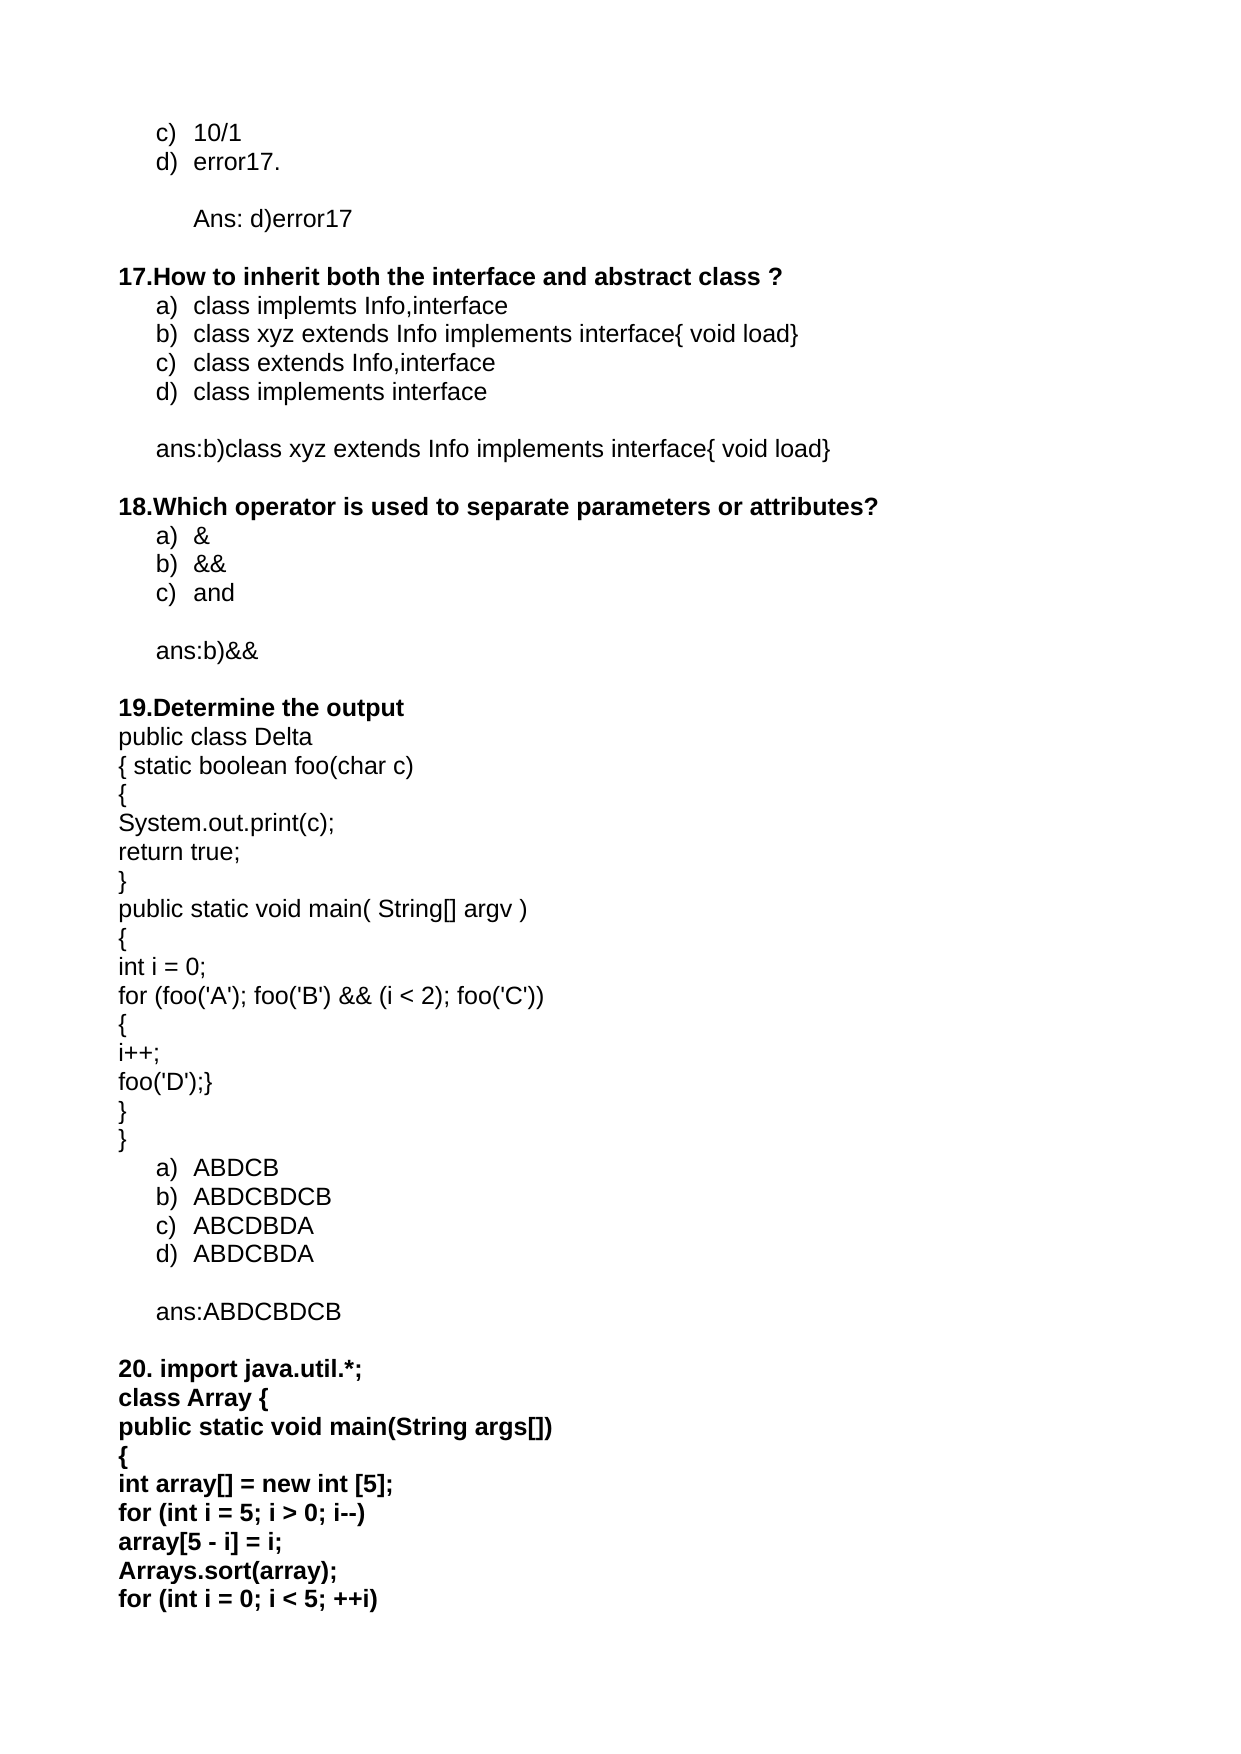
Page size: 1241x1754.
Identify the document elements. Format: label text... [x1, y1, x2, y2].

text public static void main( String[] argv ) [118, 894, 1122, 923]
text { static boolean foo(char c) [118, 751, 1122, 779]
text 18.Which operator is used to separate parameters or attributes? [118, 492, 1122, 521]
list && [156, 549, 1122, 578]
text { [118, 1441, 1122, 1469]
text } [118, 1096, 1122, 1124]
text public static void main(String args[]) [118, 1412, 1122, 1441]
text { [118, 923, 1122, 952]
text return true; [118, 837, 1122, 866]
list 10/1 [156, 118, 1122, 147]
list & [156, 521, 1122, 549]
text System.out.print(c); [118, 808, 1122, 837]
text for (int i = 0; i < 5; ++i) [118, 1584, 1122, 1613]
text Arrays.sort(array); [118, 1556, 1122, 1584]
list class xyz extends Info implements interface{ void load} [156, 319, 1122, 348]
text array[5 - i] = i; [118, 1527, 1122, 1556]
list ABCDBDA [156, 1211, 1122, 1239]
text class Array { [118, 1383, 1122, 1412]
text { [118, 779, 1122, 808]
list ABDCB [156, 1153, 1122, 1182]
list class extends Info,interface [156, 348, 1122, 377]
text int array[] = new int [5]; [118, 1469, 1122, 1498]
text 20. import java.util.*; [118, 1354, 1122, 1383]
list and [156, 578, 1122, 607]
text int i = 0; [118, 952, 1122, 981]
text foo('D');} [118, 1067, 1122, 1096]
text } [118, 1124, 1122, 1153]
text i++; [118, 1038, 1122, 1067]
text } [118, 866, 1122, 894]
list error17. [156, 147, 1122, 176]
text ans:ABDCBDCB [156, 1297, 1122, 1326]
text { [118, 1009, 1122, 1038]
list class implemts Info,interface [156, 291, 1122, 319]
list class implements interface [156, 377, 1122, 406]
text ans:b)class xyz extends Info implements interface{ void load} [156, 434, 1122, 463]
text 19.Determine the output [118, 693, 1122, 722]
text for (int i = 5; i > 0; i--) [118, 1498, 1122, 1527]
text public class Delta [118, 722, 1122, 751]
list ABDCBDCB [156, 1182, 1122, 1211]
list ABDCBDA [156, 1239, 1122, 1268]
text for (foo('A'); foo('B') && (i < 2); foo('C')) [118, 981, 1122, 1009]
text ans:b)&& [156, 636, 1122, 664]
list Ans: d)error17 [156, 204, 1122, 233]
text 17.How to inherit both the interface and abstract class ? [118, 262, 1122, 291]
